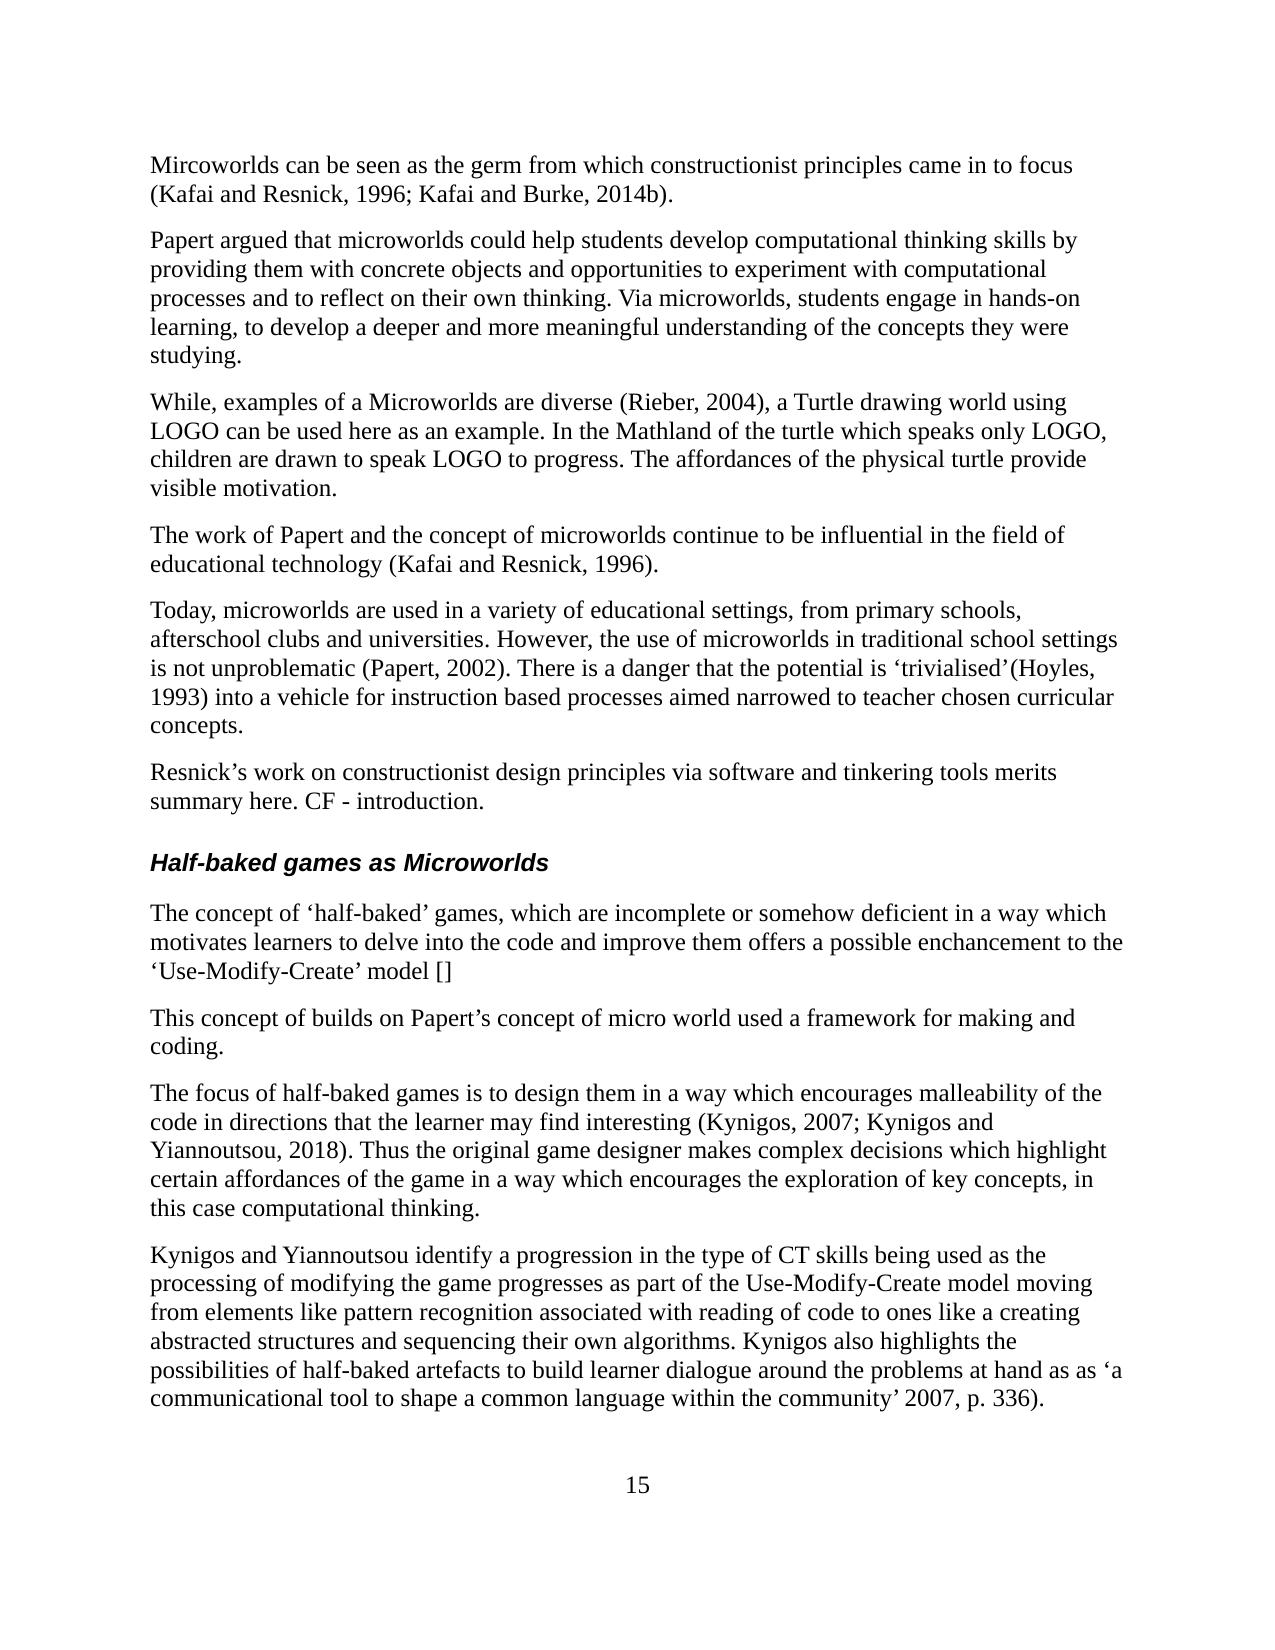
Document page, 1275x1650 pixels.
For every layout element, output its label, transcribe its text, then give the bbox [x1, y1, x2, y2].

text Kynigos and Yiannoutsou identify a progression in the type of CT skills being used as the processing of modifying the game progresses as part of the Use-Modify-Create model moving from elements like pattern recognition associated with reading of code to ones like a creating abstracted structures and sequencing their own algorithms. Kynigos also highlights the possibilities of half-baked artefacts to build learner dialogue around the problems at hand as as ‘a communicational tool to shape a common language within the community’ 2007, p. 336). [150, 1240, 1125, 1412]
text Mircoworlds can be seen as the germ from which constructionist principles came in to focus (Kafai and Resnick, 1996; Kafai and Burke, 2014b). [150, 150, 1125, 207]
text Resnick’s work on constructionist design principles via software and tinkering tools merits summary here. CF - introduction. [150, 757, 1125, 814]
text The concept of ‘half-baked’ games, which are incomplete or somehow deficient in a way which motivates learners to delve into the code and improve them offers a possible enchancement to the ‘Use-Modify-Create’ model [] [150, 898, 1125, 985]
subtitle Half-baked games as Microworlds [150, 848, 1125, 877]
text Today, microworlds are used in a variety of educational settings, from primary schools, afterschool clubs and universities. However, the use of microworlds in traditional school settings is not unproblematic (Papert, 2002). There is a danger that the potential is ‘trivialised’(Hoyles, 1993) into a vehicle for instruction based processes aimed narrowed to teacher chosen curricular concepts. [150, 595, 1125, 739]
text This concept of builds on Papert’s concept of micro world used a framework for making and coding. [150, 1003, 1125, 1060]
text While, examples of a Microworlds are diverse (Rieber, 2004), a Turtle drawing world using LOGO can be used here as an example. In the Mathland of the turtle which speaks only LOGO, children are drawn to speak LOGO to progress. The affordances of the physical turtle provide visible motivation. [150, 387, 1125, 502]
text The focus of half-baked games is to design them in a way which encourages malleability of the code in directions that the learner may find interesting (Kynigos, 2007; Kynigos and Yiannoutsou, 2018). Thus the original game designer makes complex decisions which highlight certain affordances of the game in a way which encourages the exploration of key concepts, in this case computational thinking. [150, 1078, 1125, 1222]
text Papert argued that microworlds could help students develop computational thinking skills by providing them with concrete objects and opportunities to experiment with computational processes and to reflect on their own thinking. Via microworlds, students engage in hands-on learning, to develop a deeper and more meaningful understanding of the concepts they were studying. [150, 225, 1125, 369]
text The work of Papert and the concept of microworlds continue to be influential in the field of educational technology (Kafai and Resnick, 1996). [150, 520, 1125, 577]
